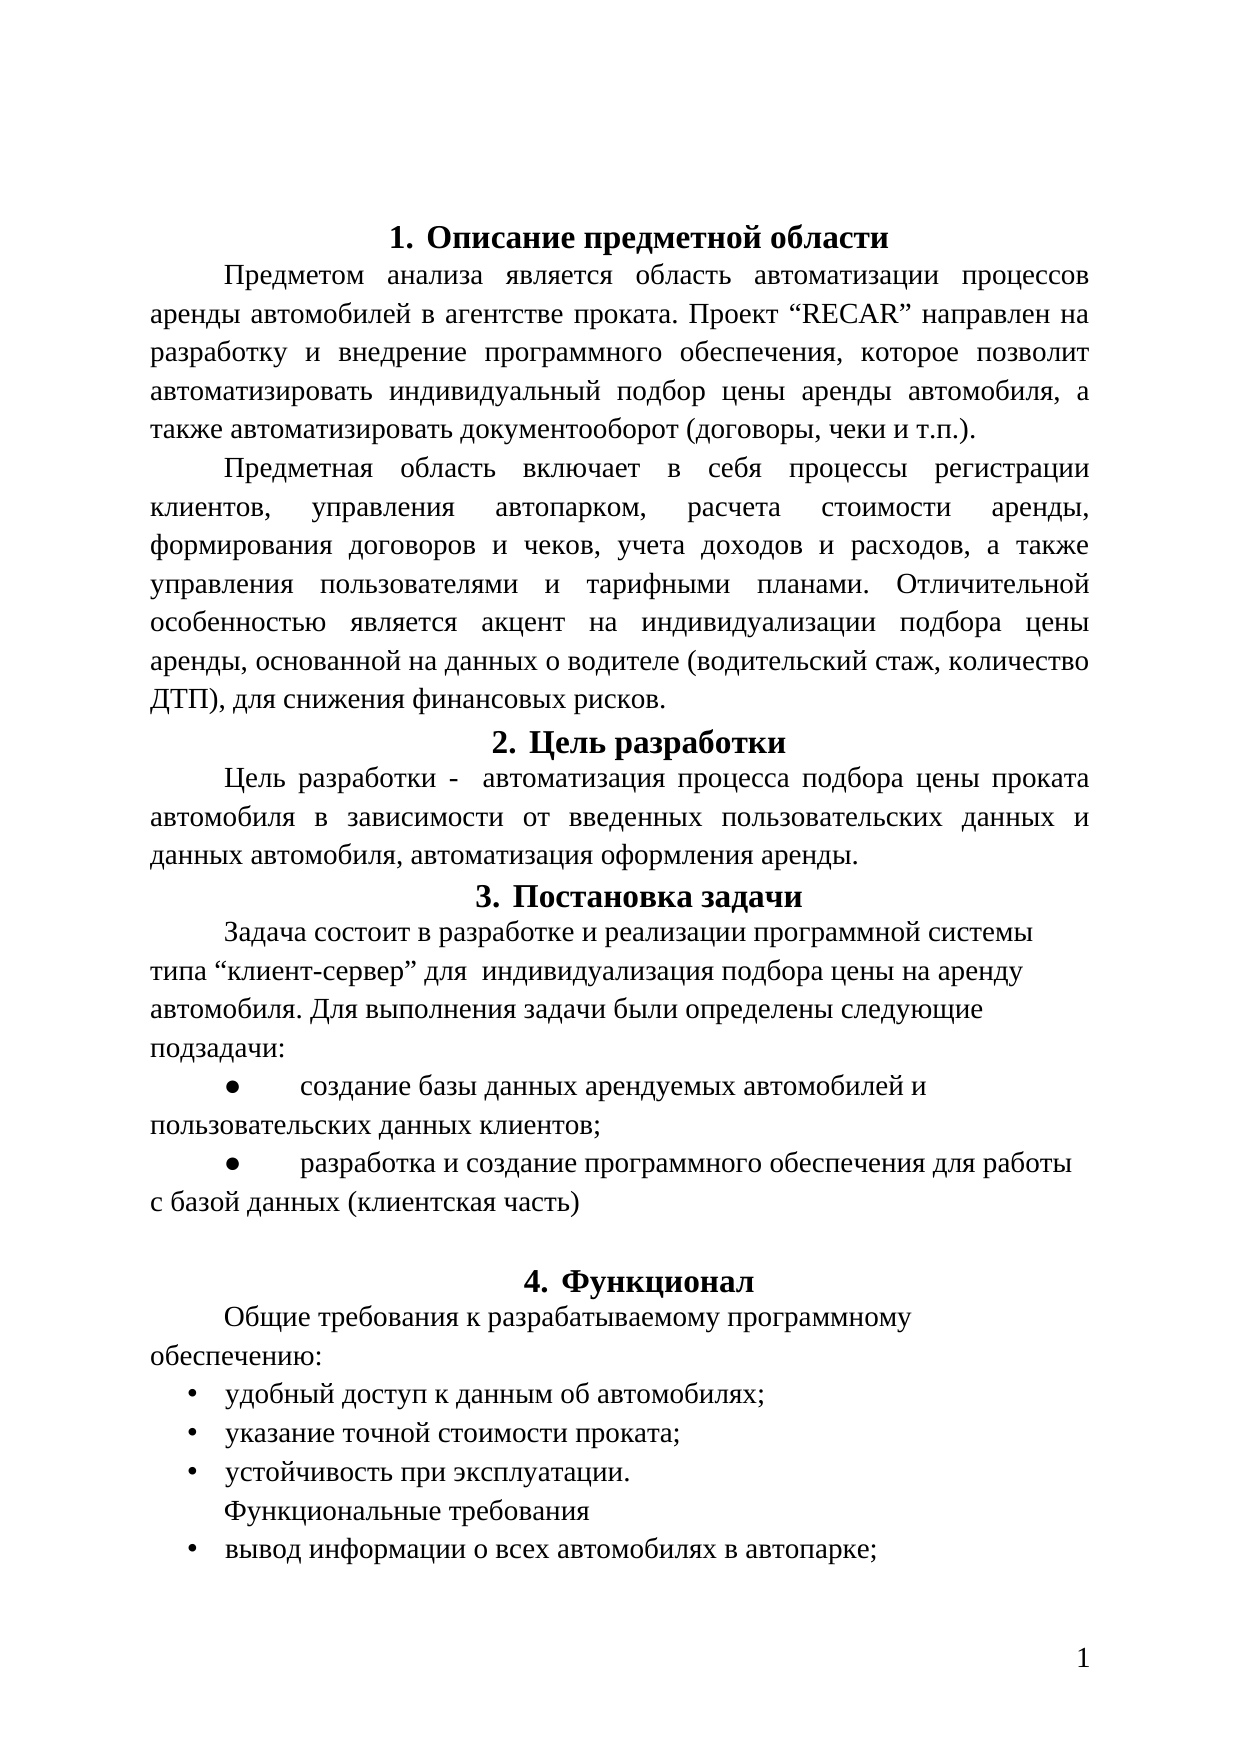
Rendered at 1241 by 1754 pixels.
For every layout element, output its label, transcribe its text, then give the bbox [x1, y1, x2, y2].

list вывод информации о всех автомобилях в автопарке; [187, 1531, 1090, 1565]
list устойчивость при эксплуатации. [187, 1454, 1090, 1488]
subtitle Цель разработки [187, 722, 1090, 760]
subtitle Постановка задачи [187, 876, 1090, 914]
text Задача состоит в разработке и реализации программной системы типа “клиент-сервер” для индивидуализация подбора цены на аренду автомобиля. Для выполнения задачи были определены следующие подзадачи: [150, 914, 1090, 1063]
text Предметная область включает в себя процессы регистрации клиентов, управления автопарком, расчета стоимости аренды, формирования договоров и чеков, учета доходов и расходов, а также управления пользователями и тарифными планами. Отличительной особенностью является акцент на индивидуализации подбора цены аренды, основанной на данных о водителе (водительский стаж, количество ДТП), для снижения финансовых рисков. [148, 448, 1092, 717]
text Предметом анализа является область автоматизации процессов аренды автомобилей в агентстве проката. Проект “RECAR” направлен на разработку и внедрение программного обеспечения, которое позволит автоматизировать индивидуальный подбор цены аренды автомобиля, а также автоматизировать документооборот (договоры, чеки и т.п.). [148, 255, 1092, 445]
text Общие требования к разрабатываемому программному обеспечению: [150, 1299, 1090, 1372]
text Цель разработки - автоматизация процесса подбора цены проката автомобиля в зависимости от введенных пользовательских данных и данных автомобиля, автоматизация оформления аренды. [150, 760, 1090, 871]
list указание точной стоимости проката; [187, 1415, 1090, 1449]
list создание базы данных арендуемых автомобилей и пользовательских данных клиентов; [150, 1068, 1090, 1141]
text Функциональные требования [150, 1493, 1090, 1526]
list удобный доступ к данным об автомобилях; [187, 1377, 1090, 1410]
subtitle Описание предметной области [187, 217, 1090, 255]
subtitle Функционал [187, 1261, 1090, 1299]
list разработка и создание программного обеспечения для работы с базой данных (клиентская часть) [150, 1146, 1090, 1218]
